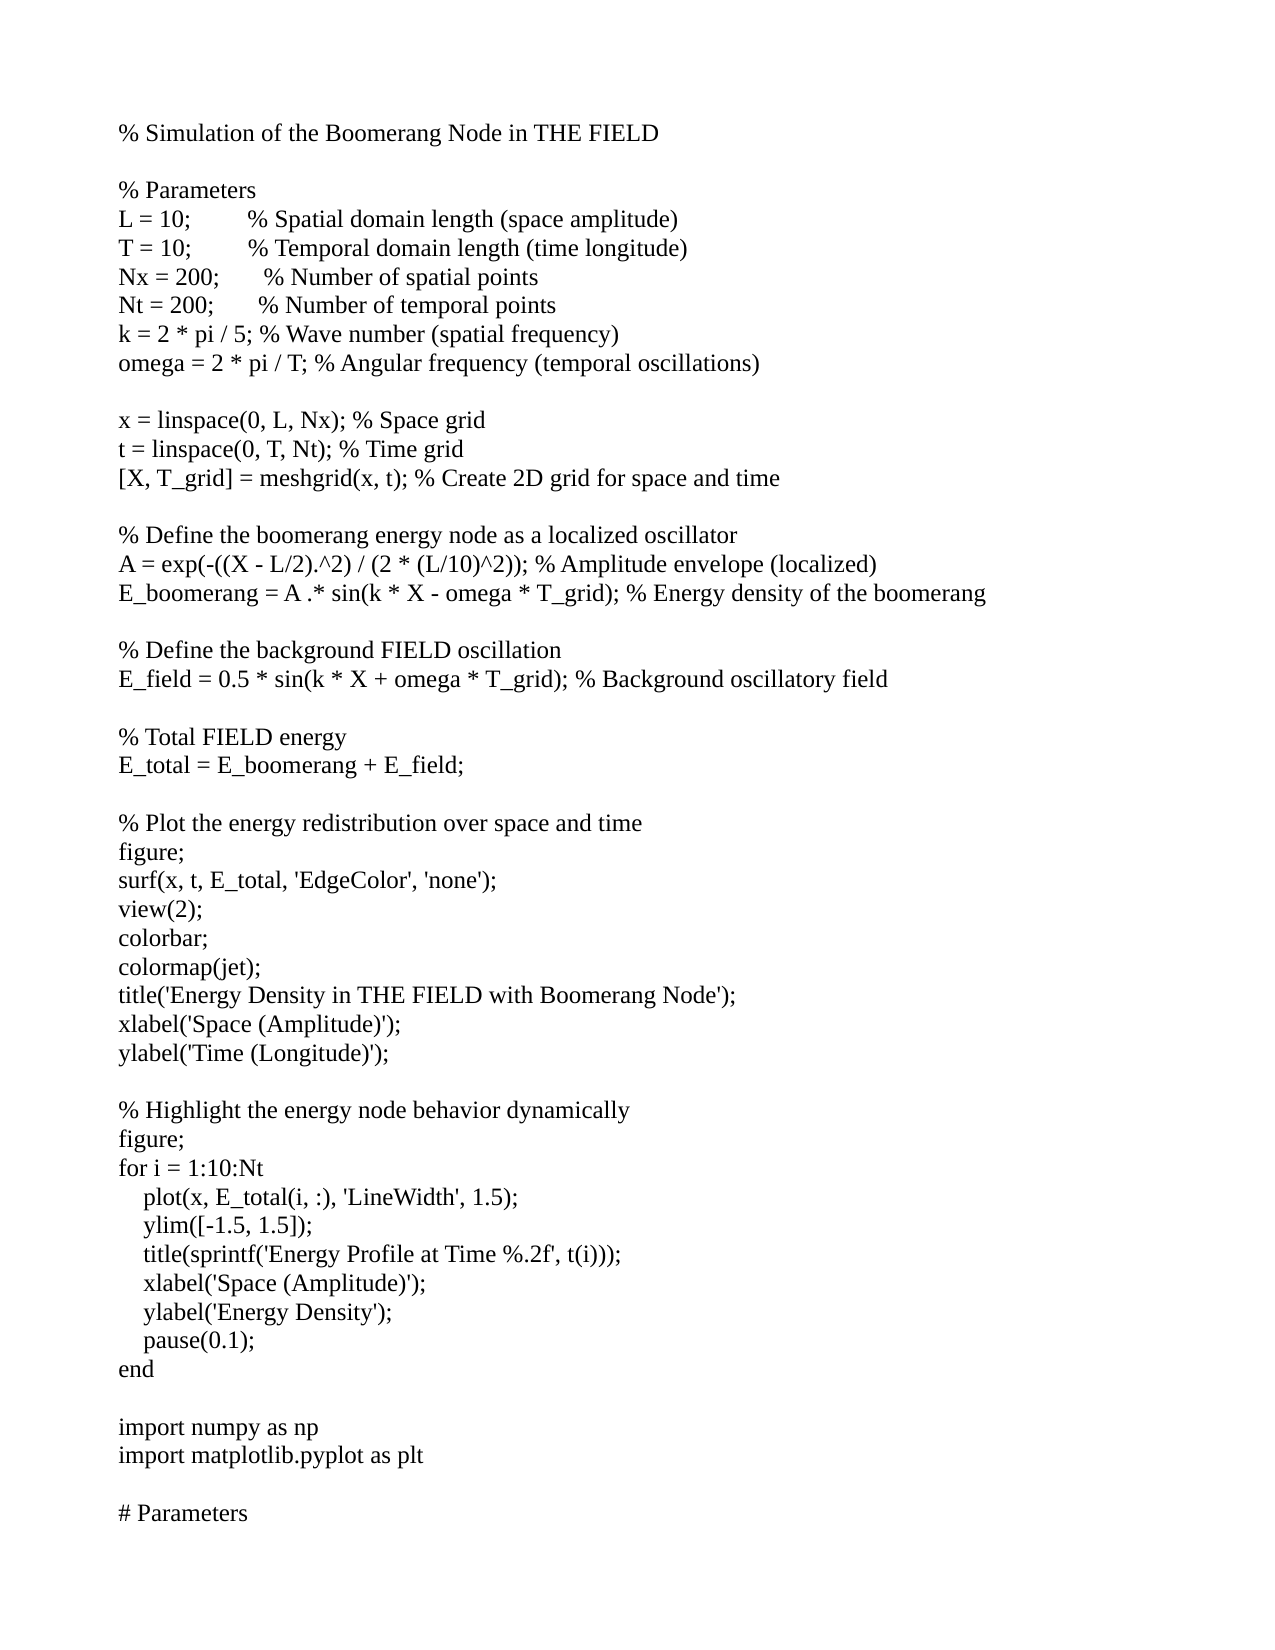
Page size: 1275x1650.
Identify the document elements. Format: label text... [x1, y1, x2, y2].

text figure; [118, 837, 1157, 866]
text % Plot the energy redistribution over space and time [118, 808, 1157, 837]
text % Total FIELD energy [118, 722, 1157, 751]
text xlabel('Space (Amplitude)'); [118, 1009, 1157, 1038]
text % Define the boomerang energy node as a localized oscillator [118, 521, 1157, 549]
text % Parameters [118, 176, 1157, 204]
text t = linspace(0, T, Nt); % Time grid [118, 434, 1157, 463]
text plot(x, E_total(i, :), 'LineWidth', 1.5); [118, 1182, 1157, 1211]
text ylabel('Time (Longitude)'); [118, 1038, 1157, 1067]
text % Simulation of the Boomerang Node in THE FIELD [118, 118, 1157, 147]
text Nt = 200; % Number of temporal points [118, 291, 1157, 319]
text E_boomerang = A .* sin(k * X - omega * T_grid); % Energy density of the boomerang [118, 578, 1157, 607]
text import numpy as np [118, 1412, 1157, 1441]
text ylim([-1.5, 1.5]); [118, 1211, 1157, 1239]
text % Define the background FIELD oscillation [118, 636, 1157, 664]
text ylabel('Energy Density'); [118, 1297, 1157, 1326]
text colorbar; [118, 923, 1157, 952]
text view(2); [118, 894, 1157, 923]
text T = 10; % Temporal domain length (time longitude) [118, 233, 1157, 262]
text # Parameters [118, 1498, 1157, 1527]
text L = 10; % Spatial domain length (space amplitude) [118, 204, 1157, 233]
text x = linspace(0, L, Nx); % Space grid [118, 406, 1157, 434]
text E_field = 0.5 * sin(k * X + omega * T_grid); % Background oscillatory field [118, 664, 1157, 693]
text [X, T_grid] = meshgrid(x, t); % Create 2D grid for space and time [118, 463, 1157, 492]
text surf(x, t, E_total, 'EdgeColor', 'none'); [118, 866, 1157, 894]
text xlabel('Space (Amplitude)'); [118, 1268, 1157, 1297]
text title(sprintf('Energy Profile at Time %.2f', t(i))); [118, 1239, 1157, 1268]
text for i = 1:10:Nt [118, 1153, 1157, 1182]
text k = 2 * pi / 5; % Wave number (spatial frequency) [118, 319, 1157, 348]
text omega = 2 * pi / T; % Angular frequency (temporal oscillations) [118, 348, 1157, 377]
text % Highlight the energy node behavior dynamically [118, 1096, 1157, 1124]
text A = exp(-((X - L/2).^2) / (2 * (L/10)^2)); % Amplitude envelope (localized) [118, 549, 1157, 578]
text pause(0.1); [118, 1326, 1157, 1354]
text figure; [118, 1124, 1157, 1153]
text import matplotlib.pyplot as plt [118, 1441, 1157, 1469]
text title('Energy Density in THE FIELD with Boomerang Node'); [118, 981, 1157, 1009]
text colormap(jet); [118, 952, 1157, 981]
text end [118, 1354, 1157, 1383]
text Nx = 200; % Number of spatial points [118, 262, 1157, 291]
text E_total = E_boomerang + E_field; [118, 751, 1157, 779]
